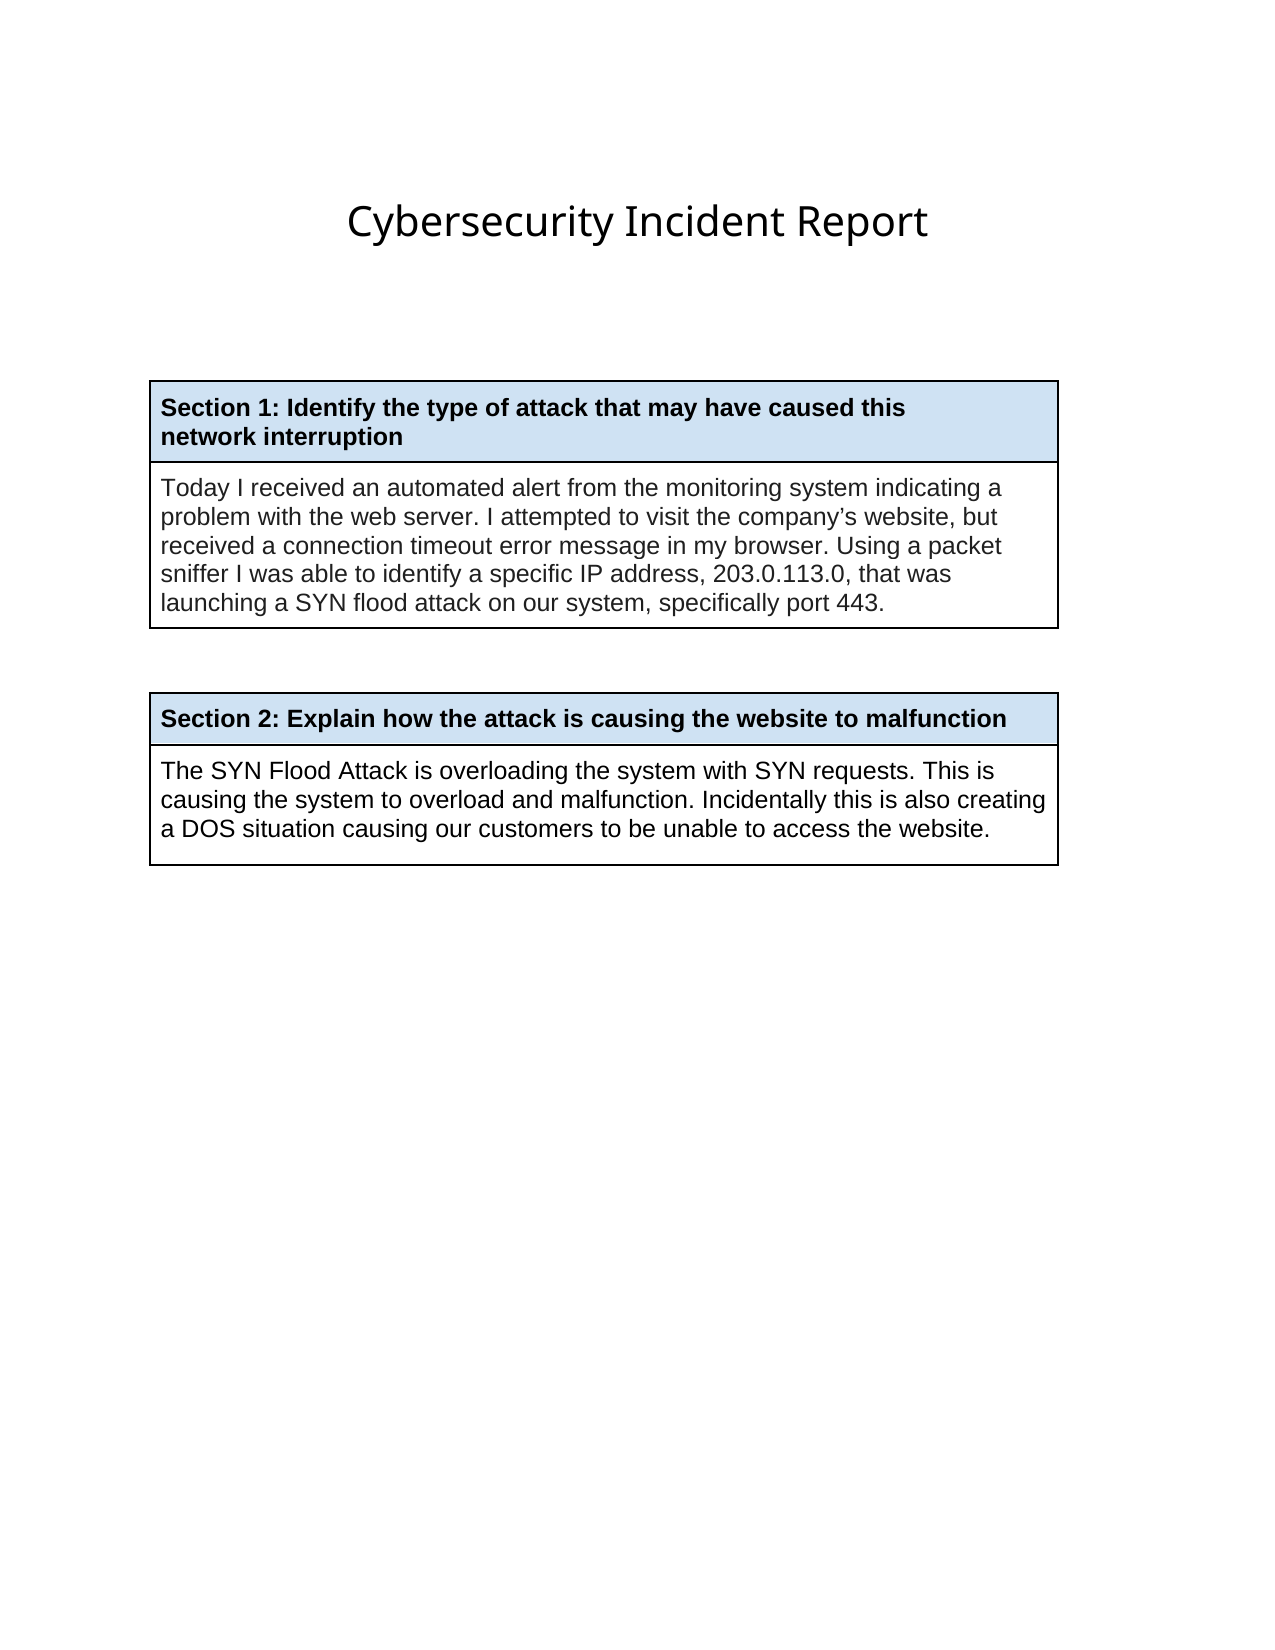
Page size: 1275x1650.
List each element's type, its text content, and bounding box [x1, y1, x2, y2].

table_header Section 1: Identify the type of attack that may have caused this network interruption [151, 382, 1057, 461]
table_cell Today I received an automated alert from the monitoring system indicating a problem with the web server. I attempted to visit the company’s website, but received a connection timeout error message in my browser. Using a packet sniffer I was able to identify a specific IP address, 203.0.113.0, that was launching a SYN flood attack on our system, specifically port 443. [151, 463, 1057, 627]
table_cell The SYN Flood Attack is overloading the system with SYN requests. This is causing the system to overload and malfunction. Incidentally this is also creating a DOS situation causing our customers to be unable to access the website. [151, 746, 1057, 864]
subtitle Cybersecurity Incident Report [150, 192, 1125, 248]
table_header Section 2: Explain how the attack is causing the website to malfunction [151, 694, 1057, 743]
